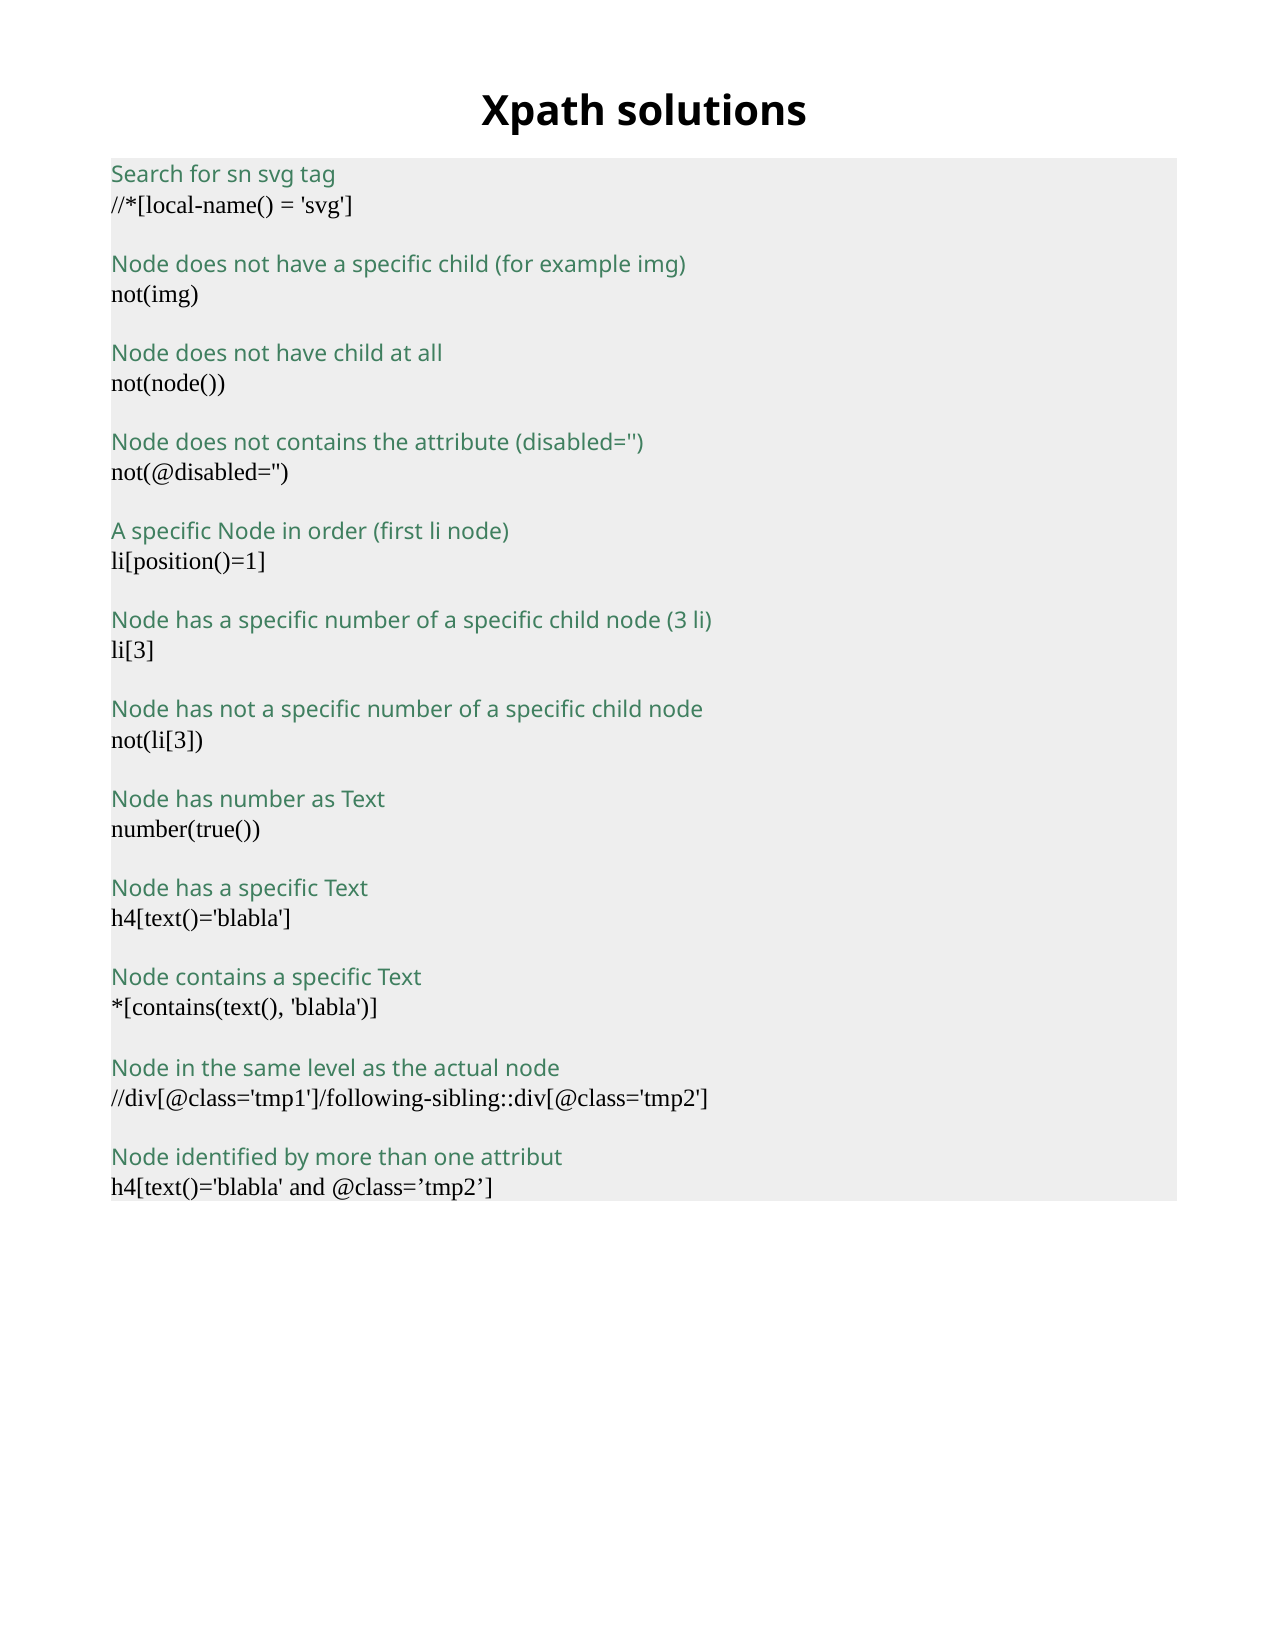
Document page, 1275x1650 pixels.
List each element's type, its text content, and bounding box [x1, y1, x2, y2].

text Node has a specific Text [111, 872, 1177, 903]
text Node has not a specific number of a specific child node [111, 693, 1177, 724]
text Node identified by more than one attribut [111, 1141, 1177, 1172]
text *[contains(text(), 'blabla')] [111, 992, 1177, 1021]
text li[3] [111, 635, 1177, 664]
text number(true()) [111, 814, 1177, 843]
text Node has number as Text [111, 783, 1177, 814]
text h4[text()='blabla' and @class=’tmp2’] [111, 1172, 1177, 1201]
text A specific Node in order (first li node) [111, 515, 1177, 546]
text //*[local-name() = 'svg'] [111, 189, 1177, 218]
text Node does not contains the attribute (disabled='') [111, 426, 1177, 457]
text Node has a specific number of a specific child node (3 li) [111, 604, 1177, 635]
text li[position()=1] [111, 546, 1177, 575]
text not(node()) [111, 368, 1177, 397]
text Node contains a specific Text [111, 961, 1177, 992]
text Node in the same level as the actual node [111, 1052, 1177, 1083]
text Node does not have child at all [111, 337, 1177, 368]
text Node does not have a specific child (for example img) [111, 248, 1177, 279]
text Search for sn svg tag [111, 158, 1177, 189]
text //div[@class='tmp1']/following-sibling::div[@class='tmp2'] [111, 1083, 1177, 1112]
text h4[text()='blabla'] [111, 903, 1177, 932]
text not(@disabled='') [111, 457, 1177, 486]
text not(li[3]) [111, 724, 1177, 753]
text not(img) [111, 279, 1177, 308]
title Xpath solutions [111, 81, 1177, 137]
